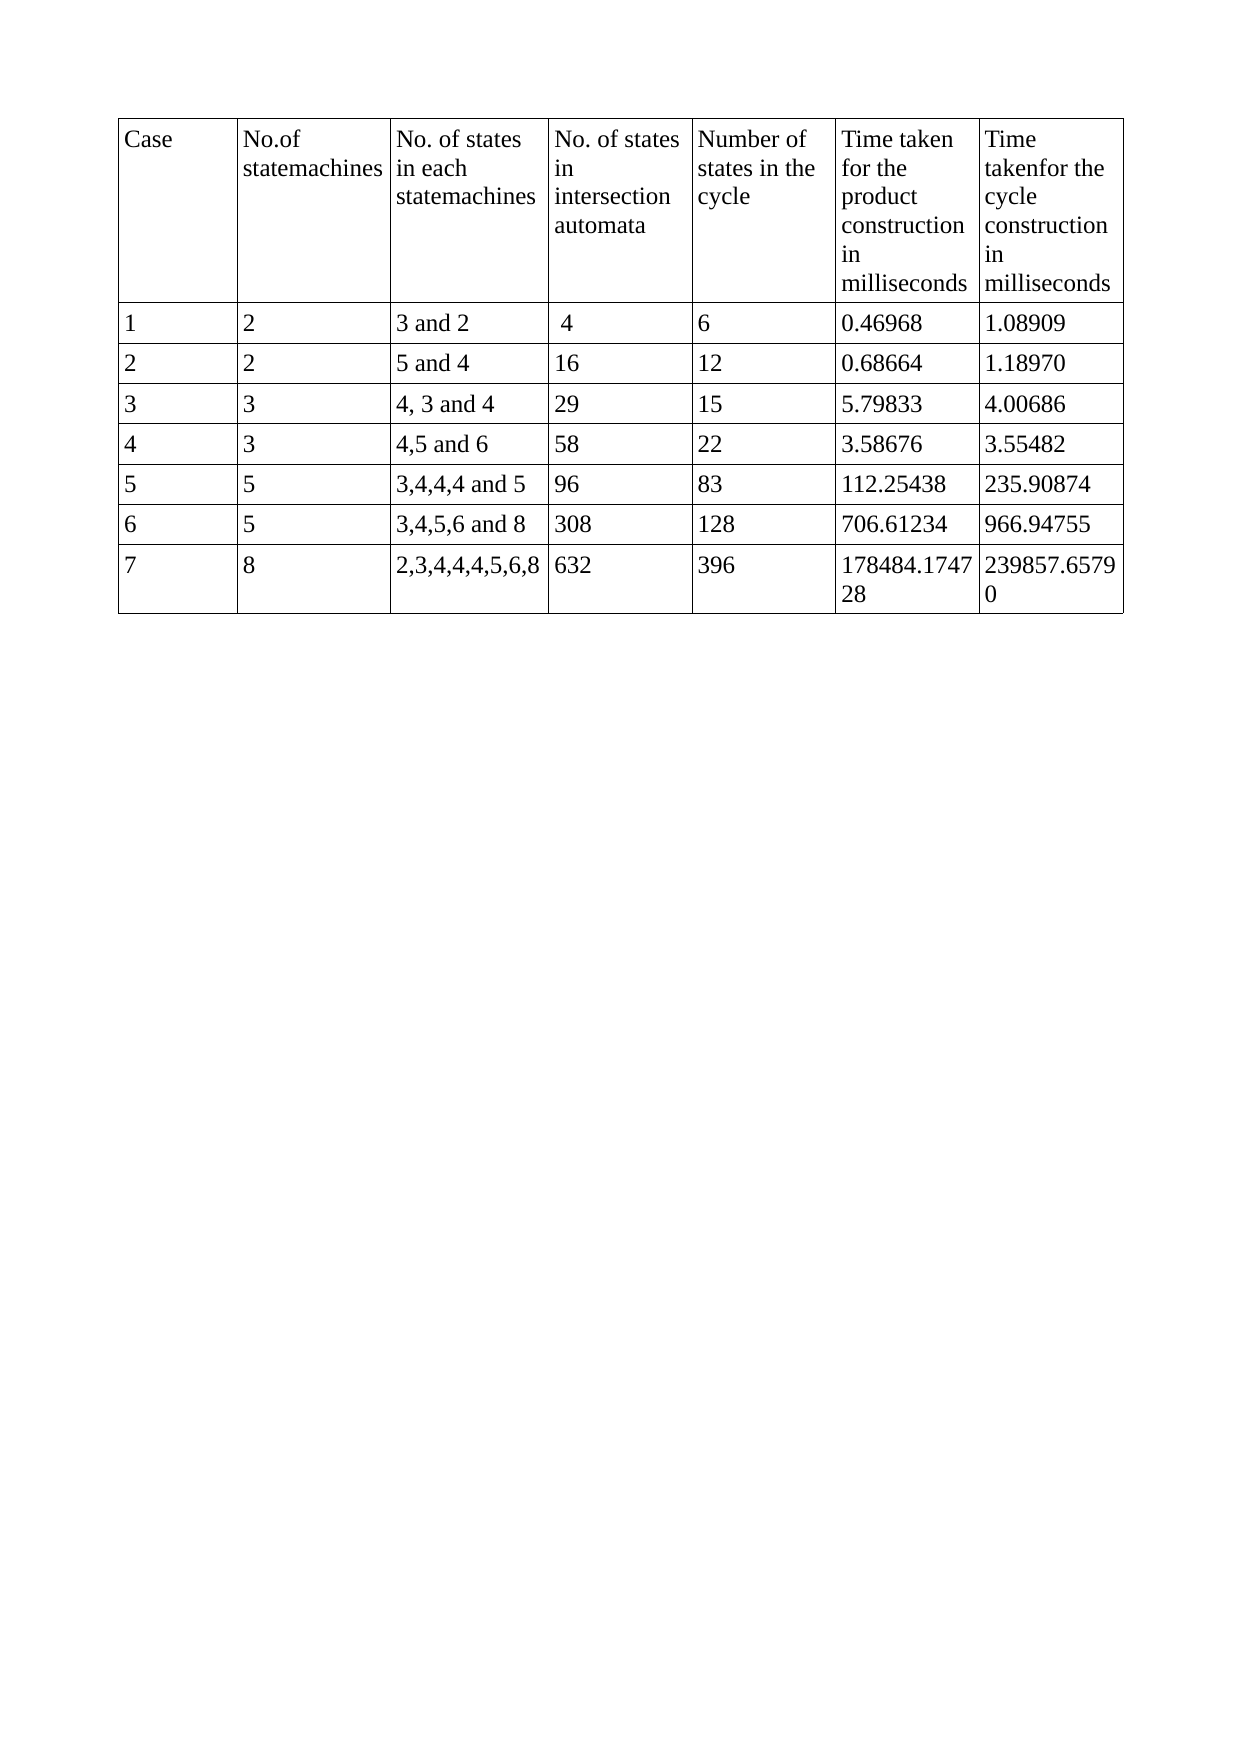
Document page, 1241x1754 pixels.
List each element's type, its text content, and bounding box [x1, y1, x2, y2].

table_cell 706.61234 [836, 505, 979, 544]
table_cell 5.79833 [836, 384, 979, 423]
table_cell 15 [693, 384, 835, 423]
table_cell 58 [549, 424, 692, 463]
table_cell 3 [238, 384, 390, 423]
table_cell 5 [238, 465, 390, 504]
table_cell 1 [119, 303, 237, 342]
table_header No. of states in intersection automata [549, 119, 692, 302]
table_header Time taken for the product construction in milliseconds [836, 119, 979, 302]
table_cell 5 and 4 [391, 344, 548, 383]
table_cell 83 [693, 465, 835, 504]
table_cell 4 [549, 303, 692, 342]
table_cell 112.25438 [836, 465, 979, 504]
table_cell 396 [693, 545, 835, 613]
table_cell 96 [549, 465, 692, 504]
table_cell 5 [119, 465, 237, 504]
table_cell 3 [119, 384, 237, 423]
table_header No.of statemachines [238, 119, 390, 302]
table_cell 128 [693, 505, 835, 544]
table_cell 2 [238, 303, 390, 342]
table_cell 632 [549, 545, 692, 613]
table_cell 239857.65790 [980, 545, 1123, 613]
table_cell 0.68664 [836, 344, 979, 383]
table_cell 2 [119, 344, 237, 383]
table_header No. of states in each statemachines [391, 119, 548, 302]
table_cell 1.18970 [980, 344, 1123, 383]
table_header Number of states in the cycle [693, 119, 835, 302]
table_cell 4,5 and 6 [391, 424, 548, 463]
table_header Case [119, 119, 237, 302]
table_cell 2 [238, 344, 390, 383]
table_cell 8 [238, 545, 390, 613]
table_cell 29 [549, 384, 692, 423]
table_cell 4 [119, 424, 237, 463]
table_cell 6 [693, 303, 835, 342]
table_cell 4, 3 and 4 [391, 384, 548, 423]
table_cell 1.08909 [980, 303, 1123, 342]
table_cell 235.90874 [980, 465, 1123, 504]
table_cell 3,4,4,4 and 5 [391, 465, 548, 504]
table_header Time takenfor the cycle construction in milliseconds [980, 119, 1123, 302]
table_cell 16 [549, 344, 692, 383]
table_cell 12 [693, 344, 835, 383]
table_cell 4.00686 [980, 384, 1123, 423]
table_cell 3,4,5,6 and 8 [391, 505, 548, 544]
table_cell 966.94755 [980, 505, 1123, 544]
table_cell 3 [238, 424, 390, 463]
table_cell 5 [238, 505, 390, 544]
table_cell 0.46968 [836, 303, 979, 342]
table_cell 2,3,4,4,4,5,6,8 [391, 545, 548, 613]
table_cell 178484.174728 [836, 545, 979, 613]
table_cell 3 and 2 [391, 303, 548, 342]
table_cell 308 [549, 505, 692, 544]
table_cell 22 [693, 424, 835, 463]
table_cell 6 [119, 505, 237, 544]
table_cell 7 [119, 545, 237, 613]
table_cell 3.55482 [980, 424, 1123, 463]
table_cell 3.58676 [836, 424, 979, 463]
